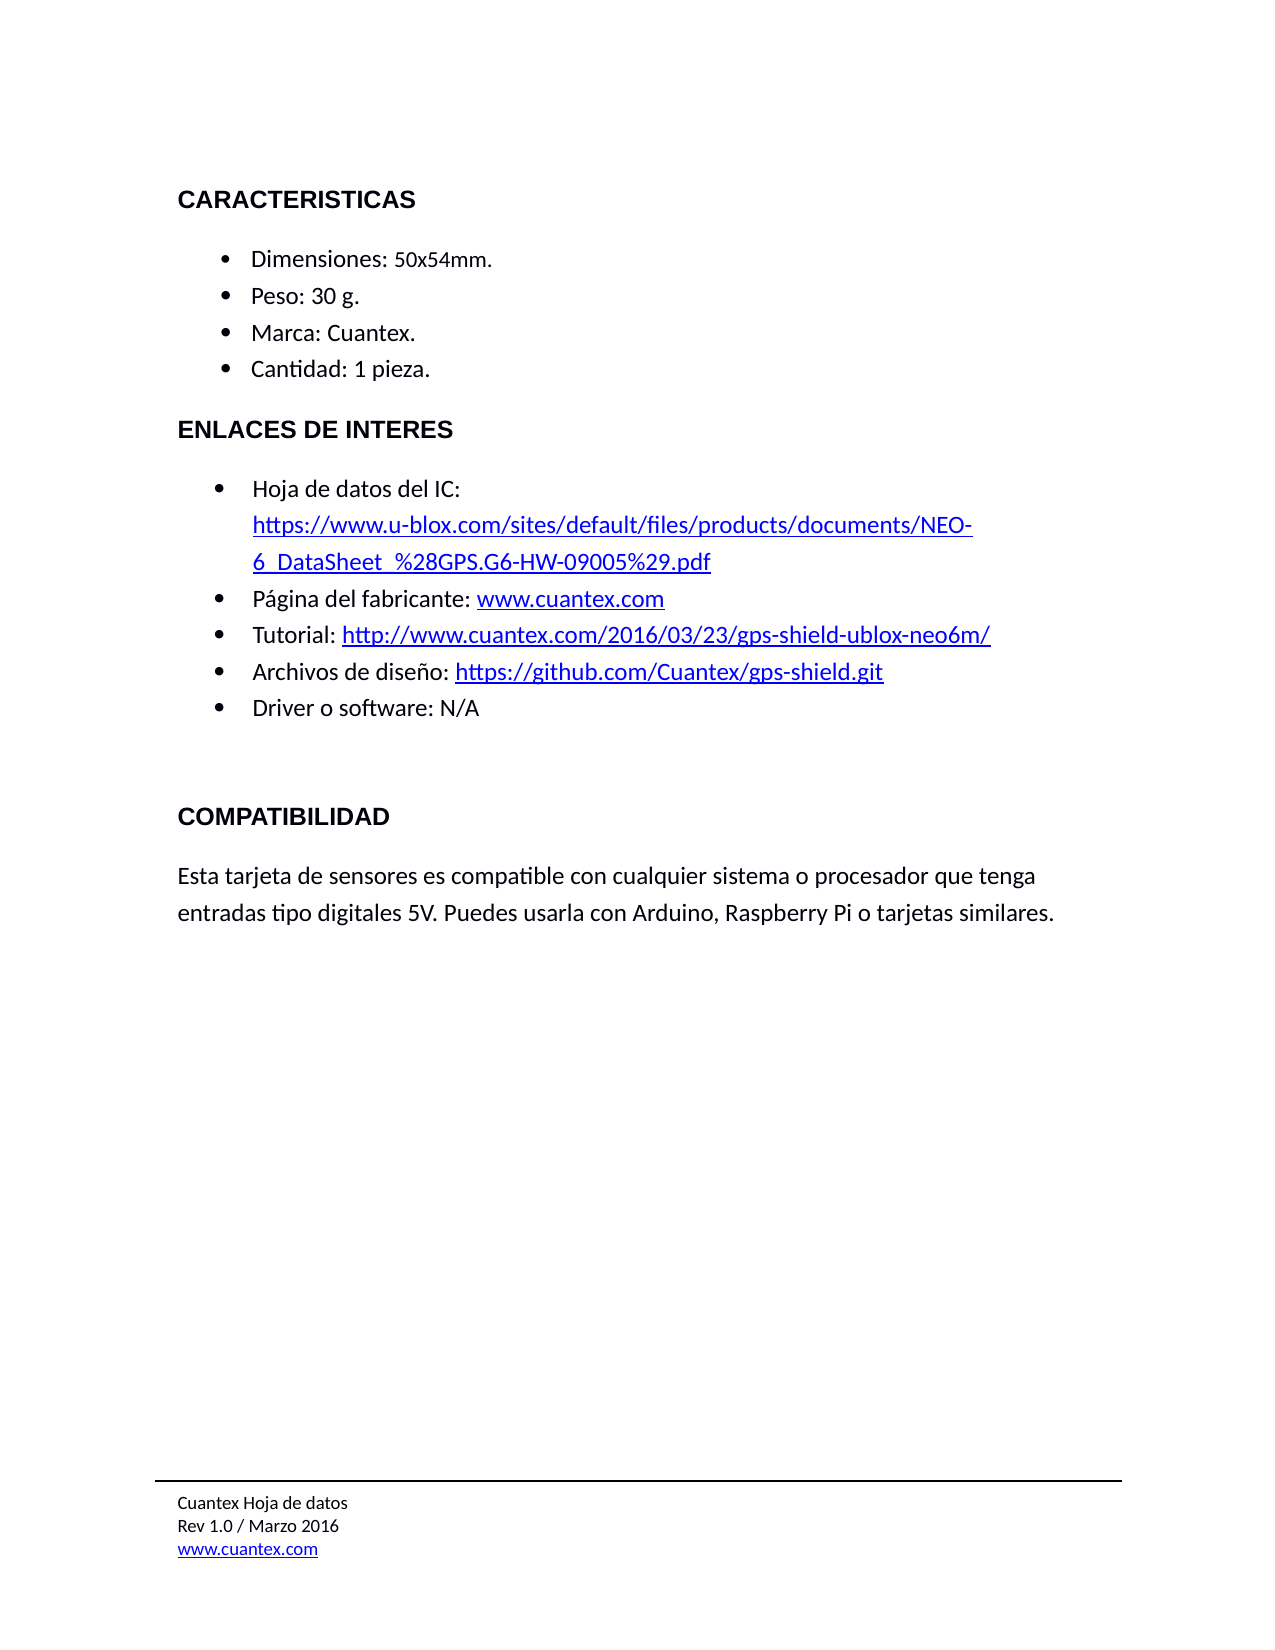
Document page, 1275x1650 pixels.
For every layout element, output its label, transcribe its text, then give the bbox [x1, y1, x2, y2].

list Marca: Cuantex. [221, 317, 1098, 347]
subtitle COMPATIBILIDAD [177, 802, 1098, 831]
list Dimensiones: 50x54mm. [221, 243, 1098, 274]
list Página del fabricante: www.cuantex.com [215, 583, 1098, 613]
subtitle ENLACES DE INTERES [177, 415, 1098, 443]
list Archivos de diseño: https://github.com/Cuantex/gps-shield.git [215, 656, 1098, 686]
subtitle CARACTERISTICAS [177, 185, 1098, 214]
list Cantidad: 1 pieza. [221, 353, 1098, 384]
list Peso: 30 g. [221, 280, 1098, 311]
list Tutorial: http://www.cuantex.com/2016/03/23/gps-shield-ublox-neo6m/ [215, 619, 1098, 650]
text Esta tarjeta de sensores es compatible con cualquier sistema o procesador que tenga entradas tipo digitales 5V. Puedes usarla con Arduino, Raspberry Pi o tarjetas similares. [177, 860, 1098, 927]
list Driver o software: N/A [215, 692, 1098, 723]
list Hoja de datos del IC: https://www.u-blox.com/sites/default/files/products/documents/NEO-6_DataSheet_%28GPS.G6-HW-09005%29.pdf [215, 473, 1098, 577]
